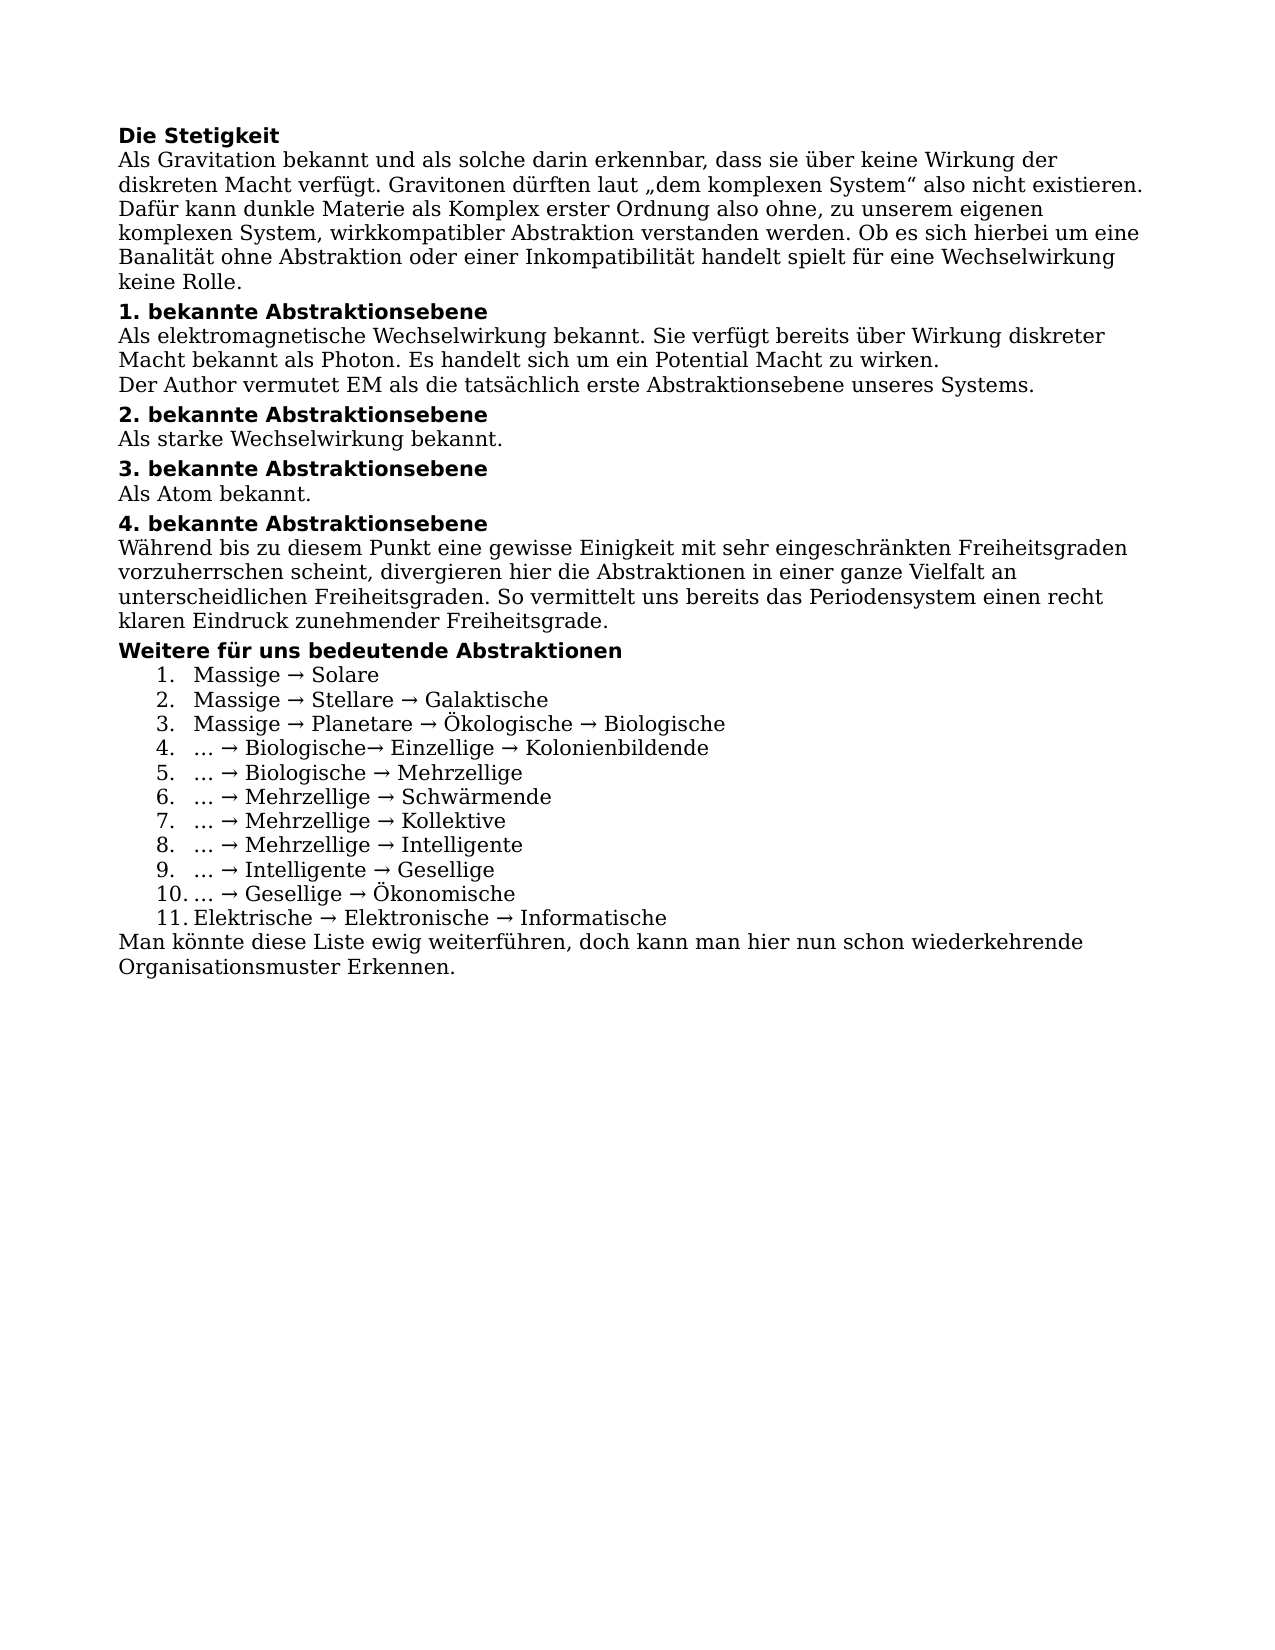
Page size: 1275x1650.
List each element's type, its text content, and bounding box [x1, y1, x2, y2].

list … → Mehrzellige → Schwärmende [156, 785, 1157, 809]
subtitle 3. bekannte Abstraktionsebene [118, 457, 1157, 482]
subtitle 4. bekannte Abstraktionsebene [118, 512, 1157, 536]
text Während bis zu diesem Punkt eine gewisse Einigkeit mit sehr eingeschränkten Freiheitsgraden vorzuherrschen scheint, divergieren hier die Abstraktionen in einer ganze Vielfalt an unterscheidlichen Freiheitsgraden. So vermittelt uns bereits das Periodensystem einen recht klaren Eindruck zunehmender Freiheitsgrade. [118, 536, 1157, 633]
list Elektrische → Elektronische → Informatische [156, 906, 1157, 930]
subtitle 1. bekannte Abstraktionsebene [118, 300, 1157, 324]
text Als elektromagnetische Wechselwirkung bekannt. Sie verfügt bereits über Wirkung diskreter Macht bekannt als Photon. Es handelt sich um ein Potential Macht zu wirken. [118, 324, 1157, 373]
subtitle Die Stetigkeit [118, 124, 1157, 148]
text Als Atom bekannt. [118, 482, 1157, 506]
subtitle 2. bekannte Abstraktionsebene [118, 403, 1157, 427]
list Massige → Planetare → Ökologische → Biologische [156, 712, 1157, 736]
list Massige → Solare [156, 663, 1157, 688]
text Man könnte diese Liste ewig weiterführen, doch kann man hier nun schon wiederkehrende Organisationsmuster Erkennen. [118, 930, 1157, 979]
list … → Mehrzellige → Kollektive [156, 809, 1157, 833]
list … → Biologische→ Einzellige → Kolonienbildende [156, 736, 1157, 761]
text Als starke Wechselwirkung bekannt. [118, 427, 1157, 451]
list … → Gesellige → Ökonomische [156, 882, 1157, 906]
text Als Gravitation bekannt und als solche darin erkennbar, dass sie über keine Wirkung der diskreten Macht verfügt. Gravitonen dürften laut „dem komplexen System“ also nicht existieren. Dafür kann dunkle Materie als Komplex erster Ordnung also ohne, zu unserem eigenen komplexen System, wirkkompatibler Abstraktion verstanden werden. Ob es sich hierbei um eine Banalität ohne Abstraktion oder einer Inkompatibilität handelt spielt für eine Wechselwirkung keine Rolle. [118, 148, 1157, 294]
list … → Intelligente → Gesellige [156, 858, 1157, 882]
list … → Mehrzellige → Intelligente [156, 833, 1157, 858]
list … → Biologische → Mehrzellige [156, 761, 1157, 785]
subtitle Weitere für uns bedeutende Abstraktionen [118, 639, 1157, 663]
text Der Author vermutet EM als die tatsächlich erste Abstraktionsebene unseres Systems. [118, 373, 1157, 397]
list Massige → Stellare → Galaktische [156, 688, 1157, 712]
